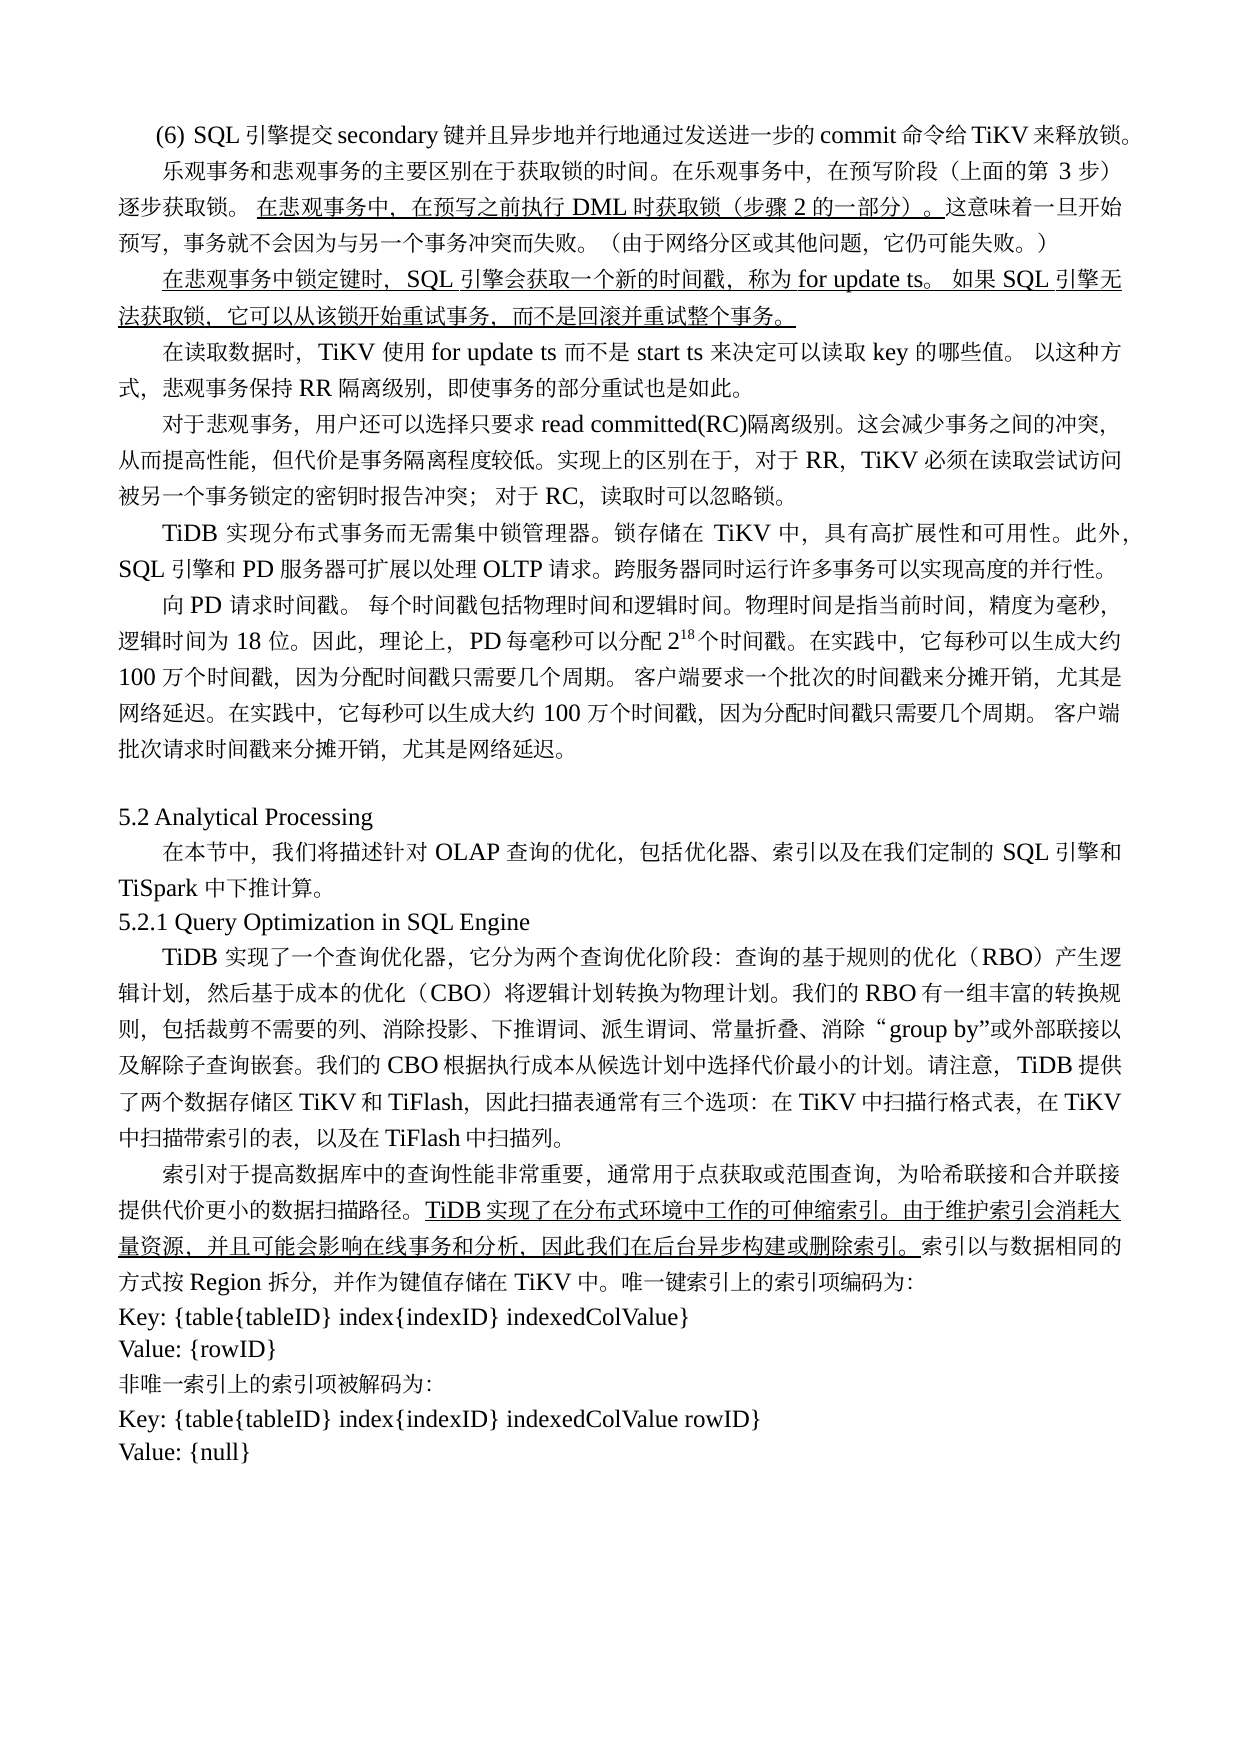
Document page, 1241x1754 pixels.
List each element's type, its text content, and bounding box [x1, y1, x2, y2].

text Key: {table{tableID} index{indexID} indexedColValue rowID} [118, 1404, 1122, 1432]
text 在读取数据时，TiKV 使用for update ts 而不是 start ts 来决定可以读取 key 的哪些值。 以这种方式，悲观事务保持 RR 隔离级别，即使事务的部分重试也是如此。 [118, 335, 1122, 403]
text Value: {null} [118, 1437, 1122, 1466]
text 在本节中，我们将描述针对 OLAP 查询的优化，包括优化器、索引以及在我们定制的 SQL 引擎和 TiSpark 中下推计算。 [118, 835, 1122, 902]
text TiDB 实现分布式事务而无需集中锁管理器。锁存储在 TiKV 中，具有高扩展性和可用性。此外，SQL 引擎和 PD 服务器可扩展以处理 OLTP 请求。跨服务器同时运行许多事务可以实现高度的并行性。 [118, 516, 1122, 583]
list SQL引擎提交secondary键并且异步地并行地通过发送进一步的commit命令给TiKV来释放锁。 [156, 118, 1122, 149]
text Value: {rowID} [118, 1334, 1122, 1363]
text 索引对于提高数据库中的查询性能非常重要，通常用于点获取或范围查询，为哈希联接和合并联接提供代价更小的数据扫描路径。TiDB实现了在分布式环境中工作的可伸缩索引。由于维护索引会消耗大量资源，并且可能会影响在线事务和分析，因此我们在后台异步构建或删除索引。索引以与数据相同的方式按 Region 拆分，并作为键值存储在 TiKV 中。唯一键索引上的索引项编码为： [118, 1157, 1122, 1297]
text TiDB 实现了一个查询优化器，它分为两个查询优化阶段：查询的基于规则的优化（RBO）产生逻辑计划，然后基于成本的优化（CBO）将逻辑计划转换为物理计划。我们的RBO有一组丰富的转换规则，包括裁剪不需要的列、消除投影、下推谓词、派生谓词、常量折叠、消除“group by”或外部联接以及解除子查询嵌套。我们的CBO根据执行成本从候选计划中选择代价最小的计划。请注意，TiDB提供了两个数据存储区TiKV和TiFlash，因此扫描表通常有三个选项：在TiKV中扫描行格式表，在TiKV中扫描带索引的表，以及在TiFlash中扫描列。 [118, 940, 1122, 1152]
text 5.2.1 Query Optimization in SQL Engine [118, 907, 1122, 936]
text 乐观事务和悲观事务的主要区别在于获取锁的时间。在乐观事务中，在预写阶段（上面的第 3 步）逐步获取锁。 在悲观事务中，在预写之前执行 DML 时获取锁（步骤 2 的一部分）。这意味着一旦开始预写，事务就不会因为与另一个事务冲突而失败。（由于网络分区或其他问题，它仍可能失败。） [118, 154, 1122, 258]
text 5.2 Analytical Processing [118, 802, 1122, 831]
text 向 PD 请求时间戳。 每个时间戳包括物理时间和逻辑时间。物理时间是指当前时间，精度为毫秒，逻辑时间为 18 位。因此，理论上，PD每毫秒可以分配218个时间戳。在实践中，它每秒可以生成大约 100 万个时间戳，因为分配时间戳只需要几个周期。 客户端要求一个批次的时间戳来分摊开销，尤其是网络延迟。在实践中，它每秒可以生成大约 100 万个时间戳，因为分配时间戳只需要几个周期。 客户端批次请求时间戳来分摊开销，尤其是网络延迟。 [118, 588, 1122, 764]
text 非唯一索引上的索引项被解码为： [118, 1368, 1122, 1399]
text Key: {table{tableID} index{indexID} indexedColValue} [118, 1302, 1122, 1330]
text 在悲观事务中锁定键时，SQL 引擎会获取一个新的时间戳，称为for update ts。 如果 SQL 引擎无法获取锁，它可以从该锁开始重试事务，而不是回滚并重试整个事务。 [118, 263, 1122, 330]
text 对于悲观事务，用户还可以选择只要求read committed(RC)隔离级别。这会减少事务之间的冲突，从而提高性能，但代价是事务隔离程度较低。实现上的区别在于，对于 RR，TiKV 必须在读取尝试访问被另一个事务锁定的密钥时报告冲突； 对于 RC，读取时可以忽略锁。 [118, 407, 1122, 511]
